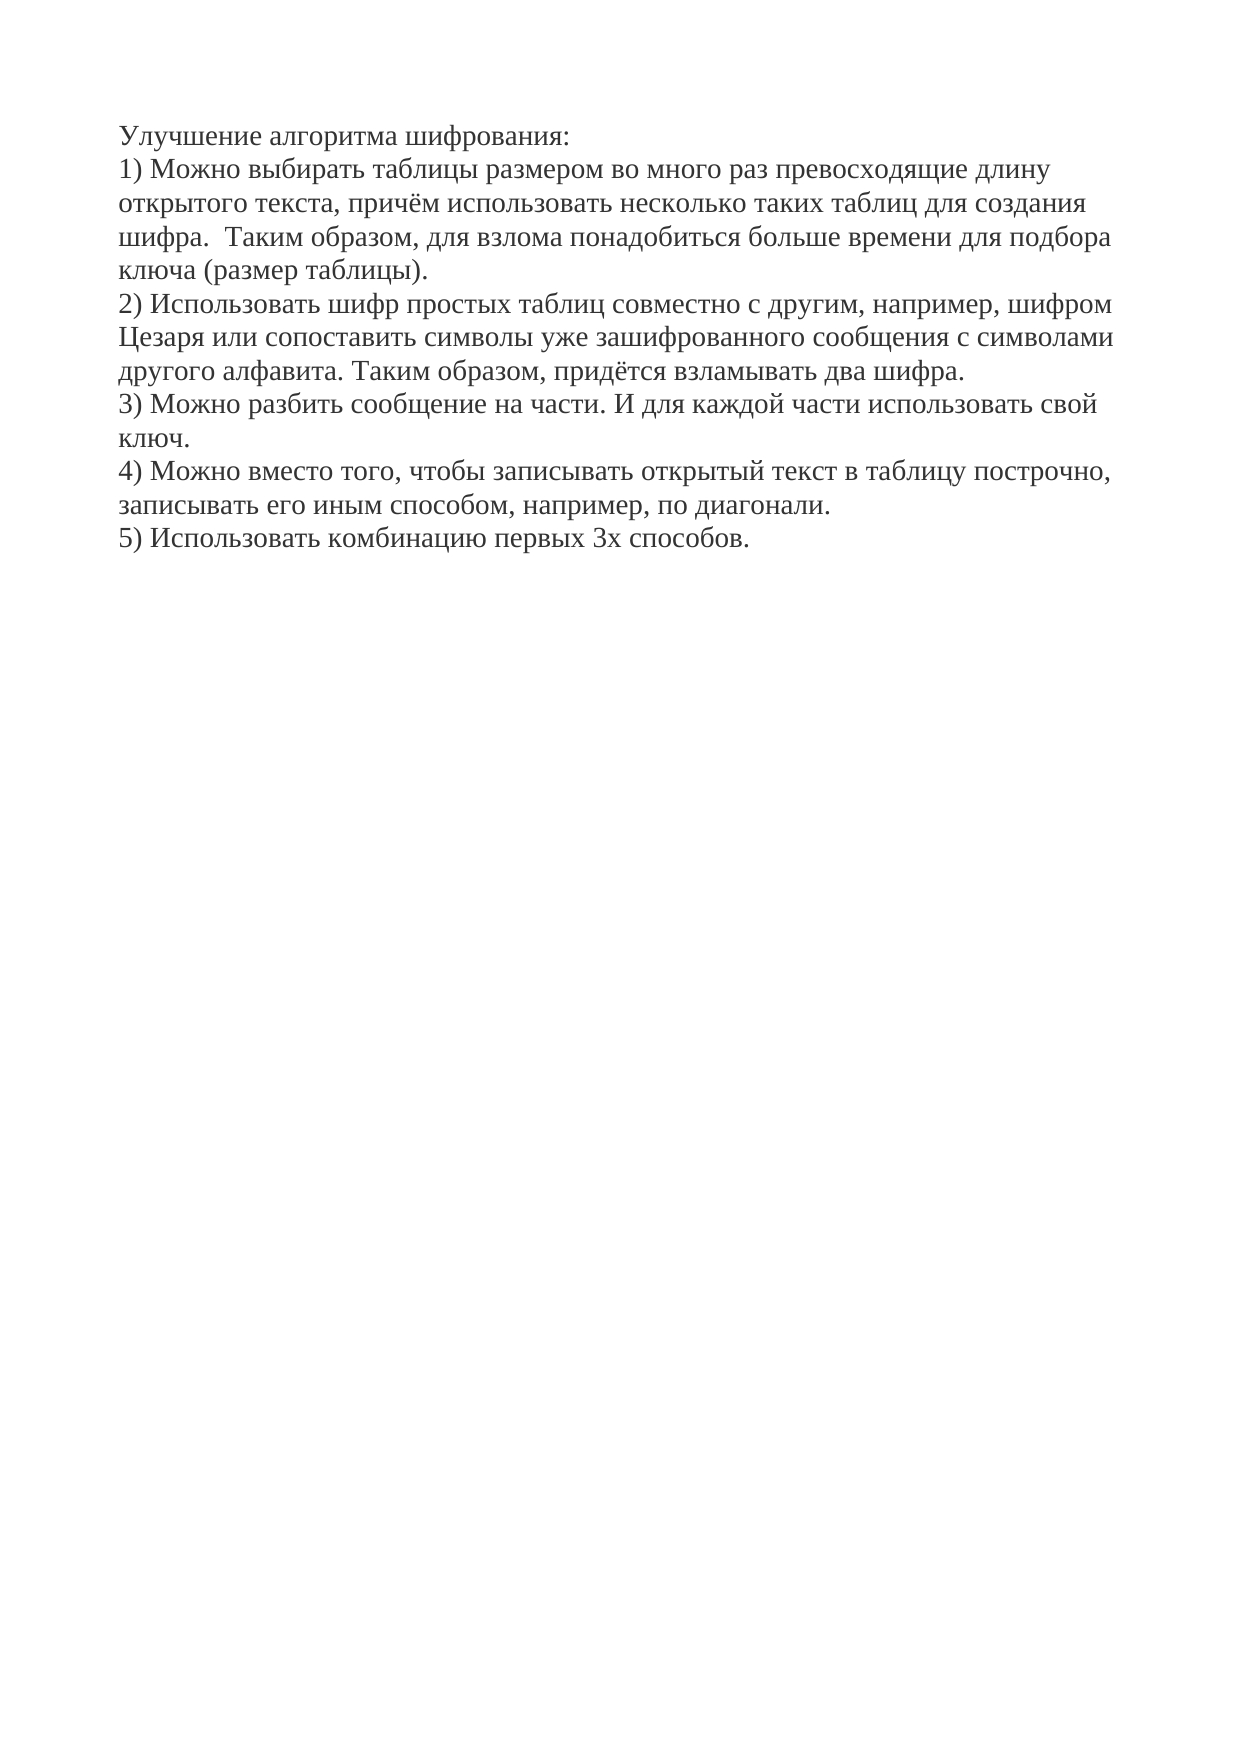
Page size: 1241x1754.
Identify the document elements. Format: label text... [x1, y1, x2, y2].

text 3) Можно разбить сообщение на части. И для каждой части использовать свой ключ. [118, 386, 1122, 453]
text 2) Использовать шифр простых таблиц совместно с другим, например, шифром Цезаря или сопоставить символы уже зашифрованного сообщения с символами другого алфавита. Таким образом, придётся взламывать два шифра. [118, 286, 1122, 386]
text 1) Можно выбирать таблицы размером во много раз превосходящие длину открытого текста, причём использовать несколько таких таблиц для создания шифра. Таким образом, для взлома понадобиться больше времени для подбора ключа (размер таблицы). [118, 152, 1122, 286]
text Улучшение алгоритма шифрования: [118, 118, 1122, 152]
text 5) Использовать комбинацию первых 3х способов. [118, 521, 1122, 554]
text 4) Можно вместо того, чтобы записывать открытый текст в таблицу построчно, записывать его иным способом, например, по диагонали. [118, 453, 1122, 521]
